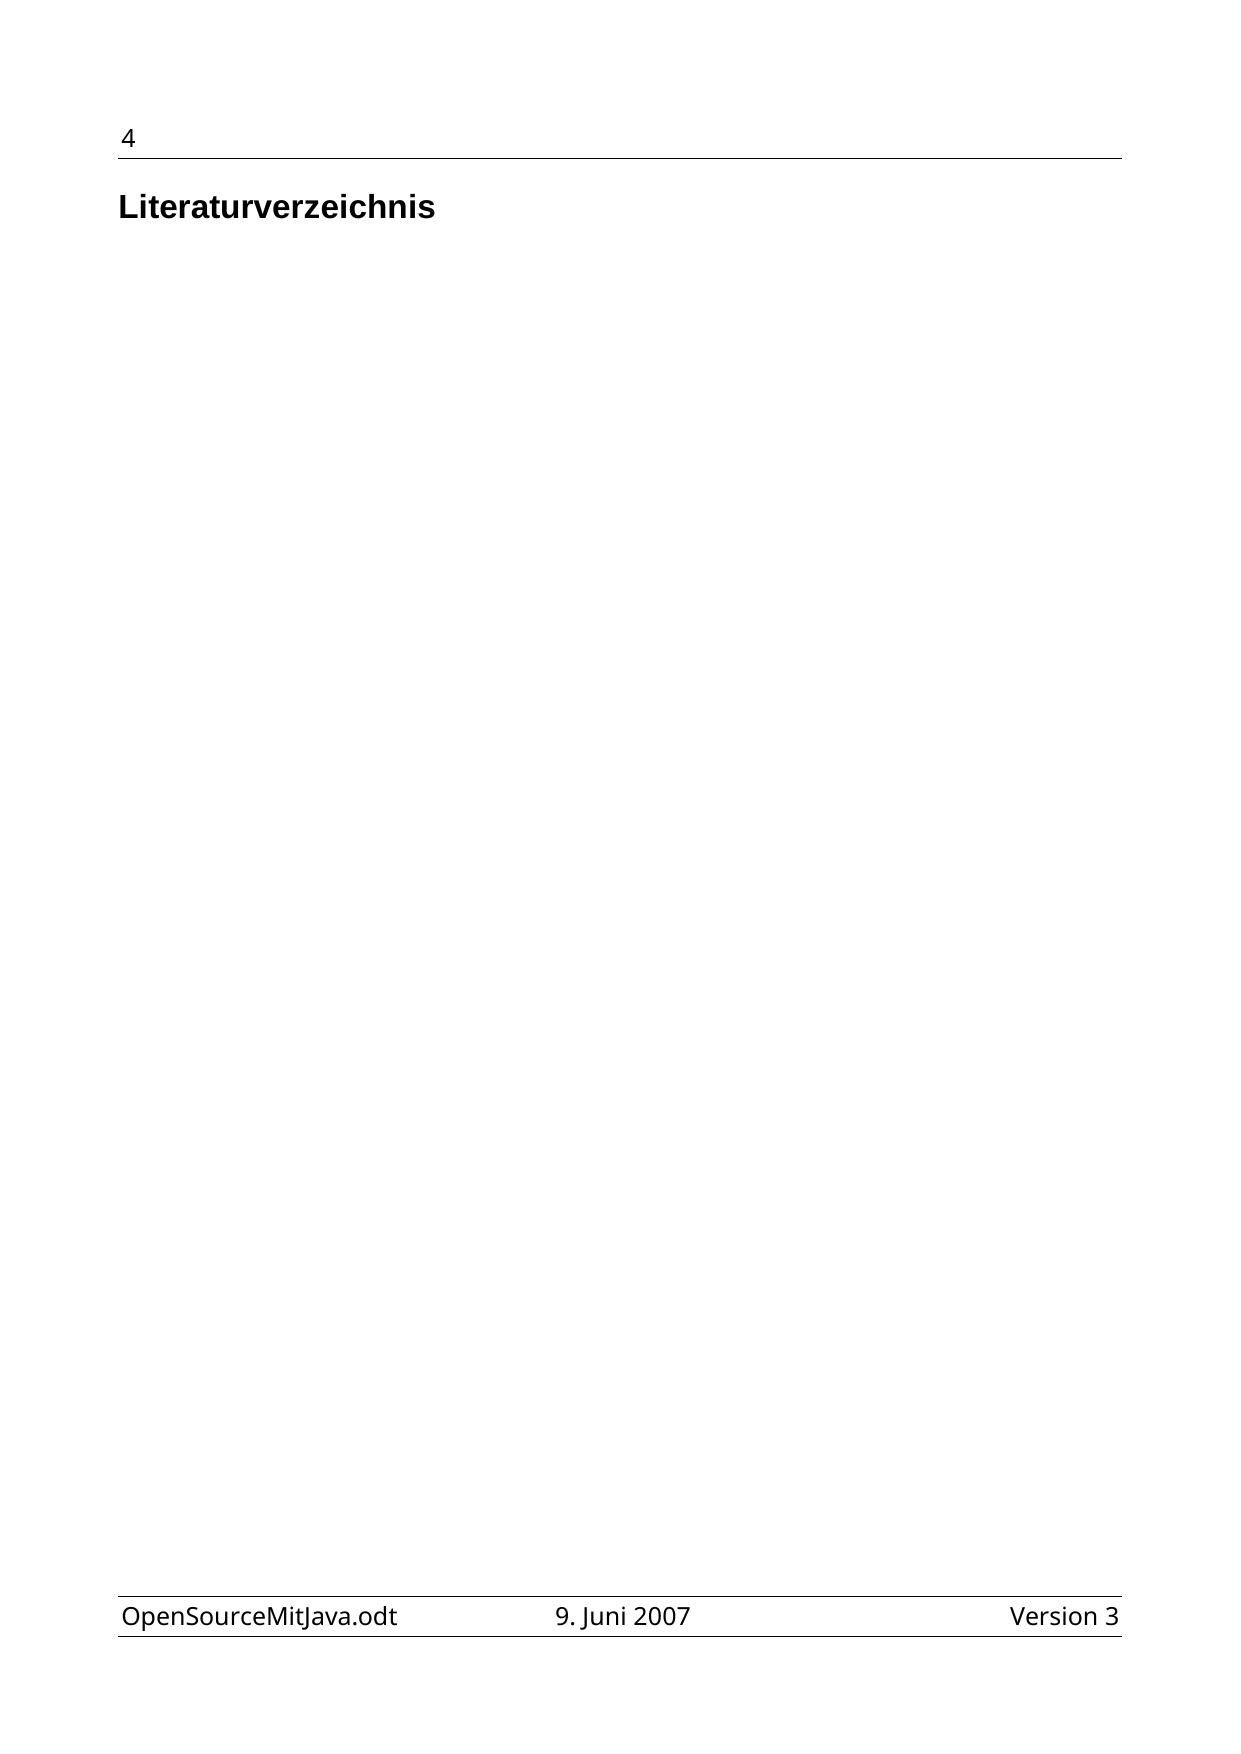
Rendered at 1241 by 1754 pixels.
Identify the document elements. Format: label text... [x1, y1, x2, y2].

subtitle Literaturverzeichnis [118, 187, 1122, 225]
